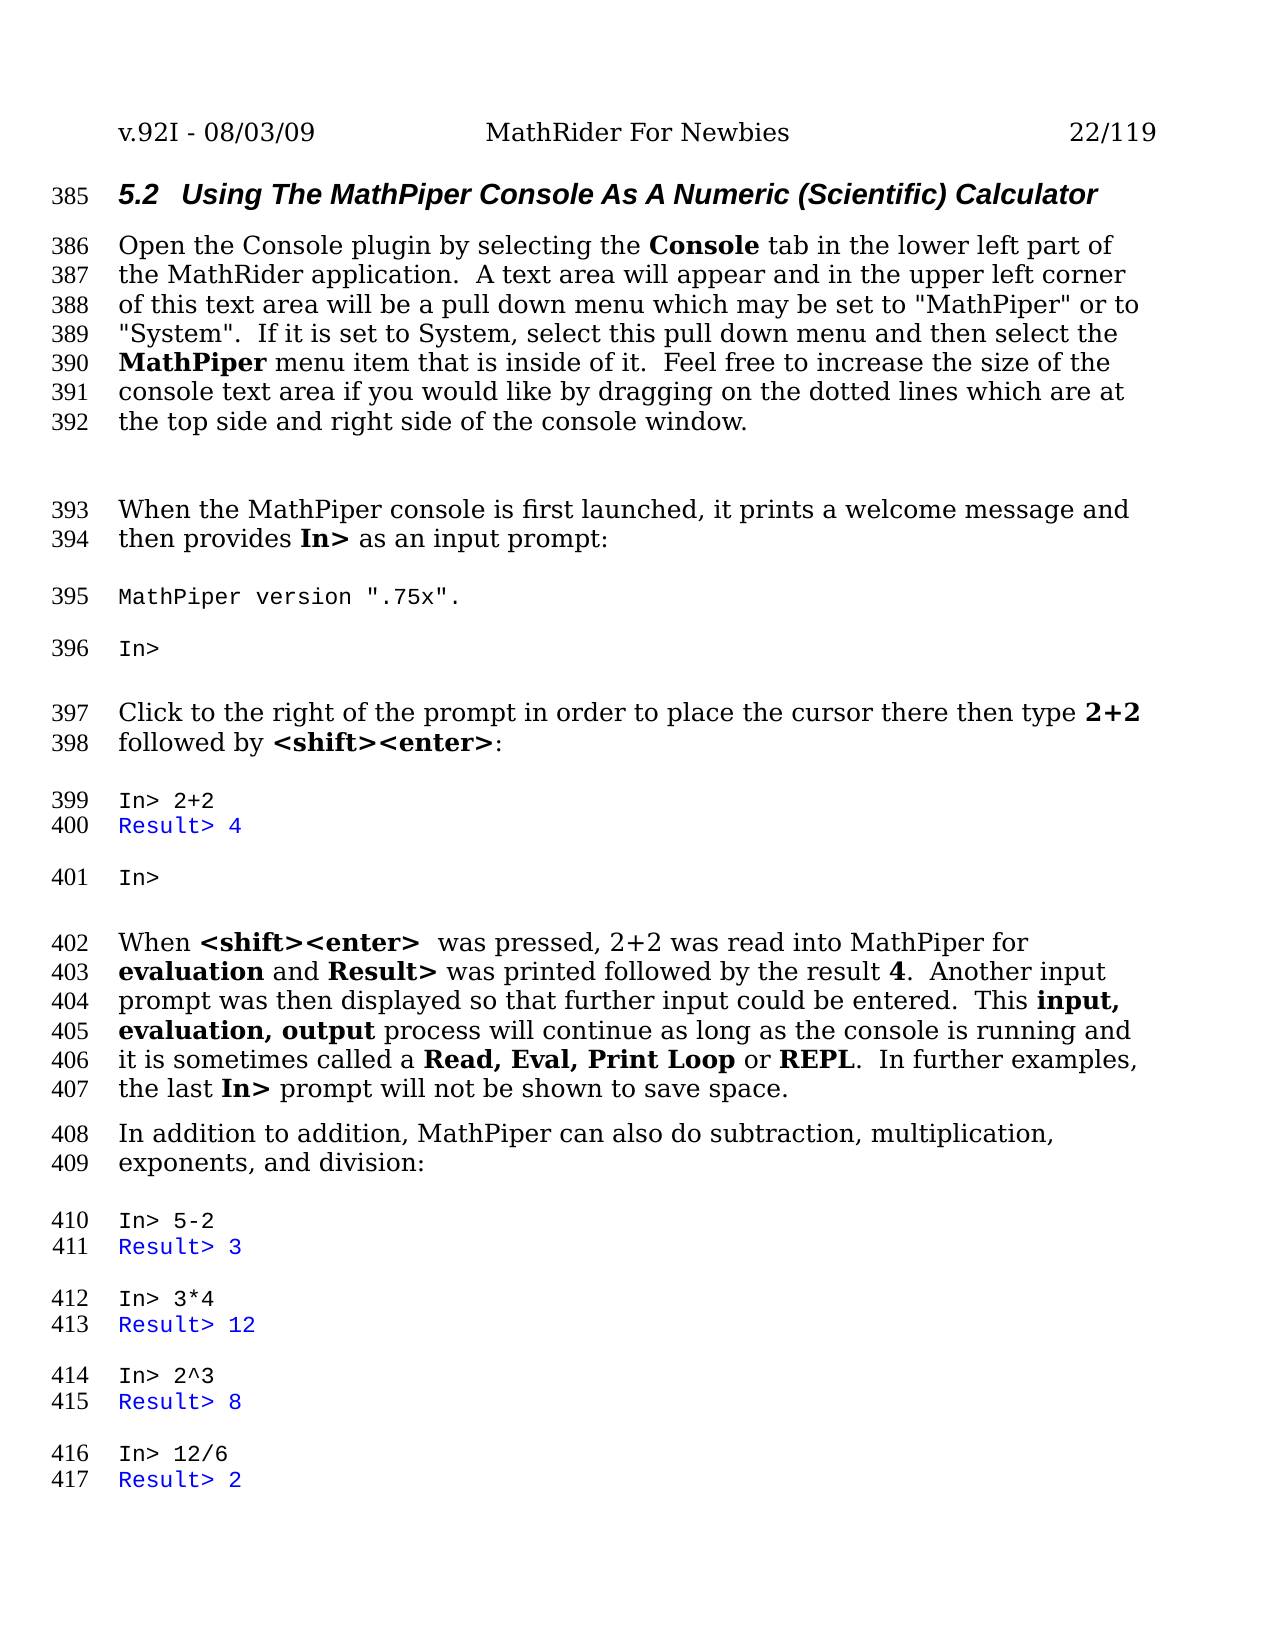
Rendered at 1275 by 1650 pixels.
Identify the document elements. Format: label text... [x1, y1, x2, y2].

text In addition to addition, MathPiper can also do subtraction, multiplication, exponents, and division: [118, 1119, 1157, 1177]
text In> [118, 867, 1157, 893]
text In> 3*4 [118, 1287, 1157, 1313]
text Result> 3 [118, 1235, 1157, 1261]
text When <shift><enter> was pressed, 2+2 was read into MathPiper for evaluation and Result> was printed followed by the result 4. Another input prompt was then displayed so that further input could be entered. This input, evaluation, output process will continue as long as the console is running and it is sometimes called a Read, Eval, Print Loop or REPL. In further examples, the last In> prompt will not be shown to save space. [118, 928, 1157, 1104]
text In> [118, 637, 1157, 663]
text When the MathPiper console is first launched, it prints a welcome message and then provides In> as an input prompt: [118, 495, 1157, 553]
text In> 12/6 [118, 1443, 1157, 1468]
subtitle Using The MathPiper Console As A Numeric (Scientific) Calculator [118, 177, 1157, 210]
text Result> 12 [118, 1313, 1157, 1339]
text Open the Console plugin by selecting the Console tab in the lower left part of the MathRider application. A text area will appear and in the upper left corner of this text area will be a pull down menu which may be set to "MathPiper" or to "System". If it is set to System, select this pull down menu and then select the MathPiper menu item that is inside of it. Feel free to increase the size of the console text area if you would like by dragging on the dotted lines which are at the top side and right side of the console window. [118, 231, 1157, 436]
text Result> 4 [118, 815, 1157, 841]
text Click to the right of the prompt in order to place the cursor there then type 2+2 followed by <shift><enter>: [118, 698, 1157, 757]
text In> 2^3 [118, 1365, 1157, 1391]
text Result> 2 [118, 1468, 1157, 1494]
text In> 2+2 [118, 789, 1157, 815]
text Result> 8 [118, 1391, 1157, 1417]
text MathPiper version ".75x". [118, 586, 1157, 611]
text In> 5-2 [118, 1209, 1157, 1235]
